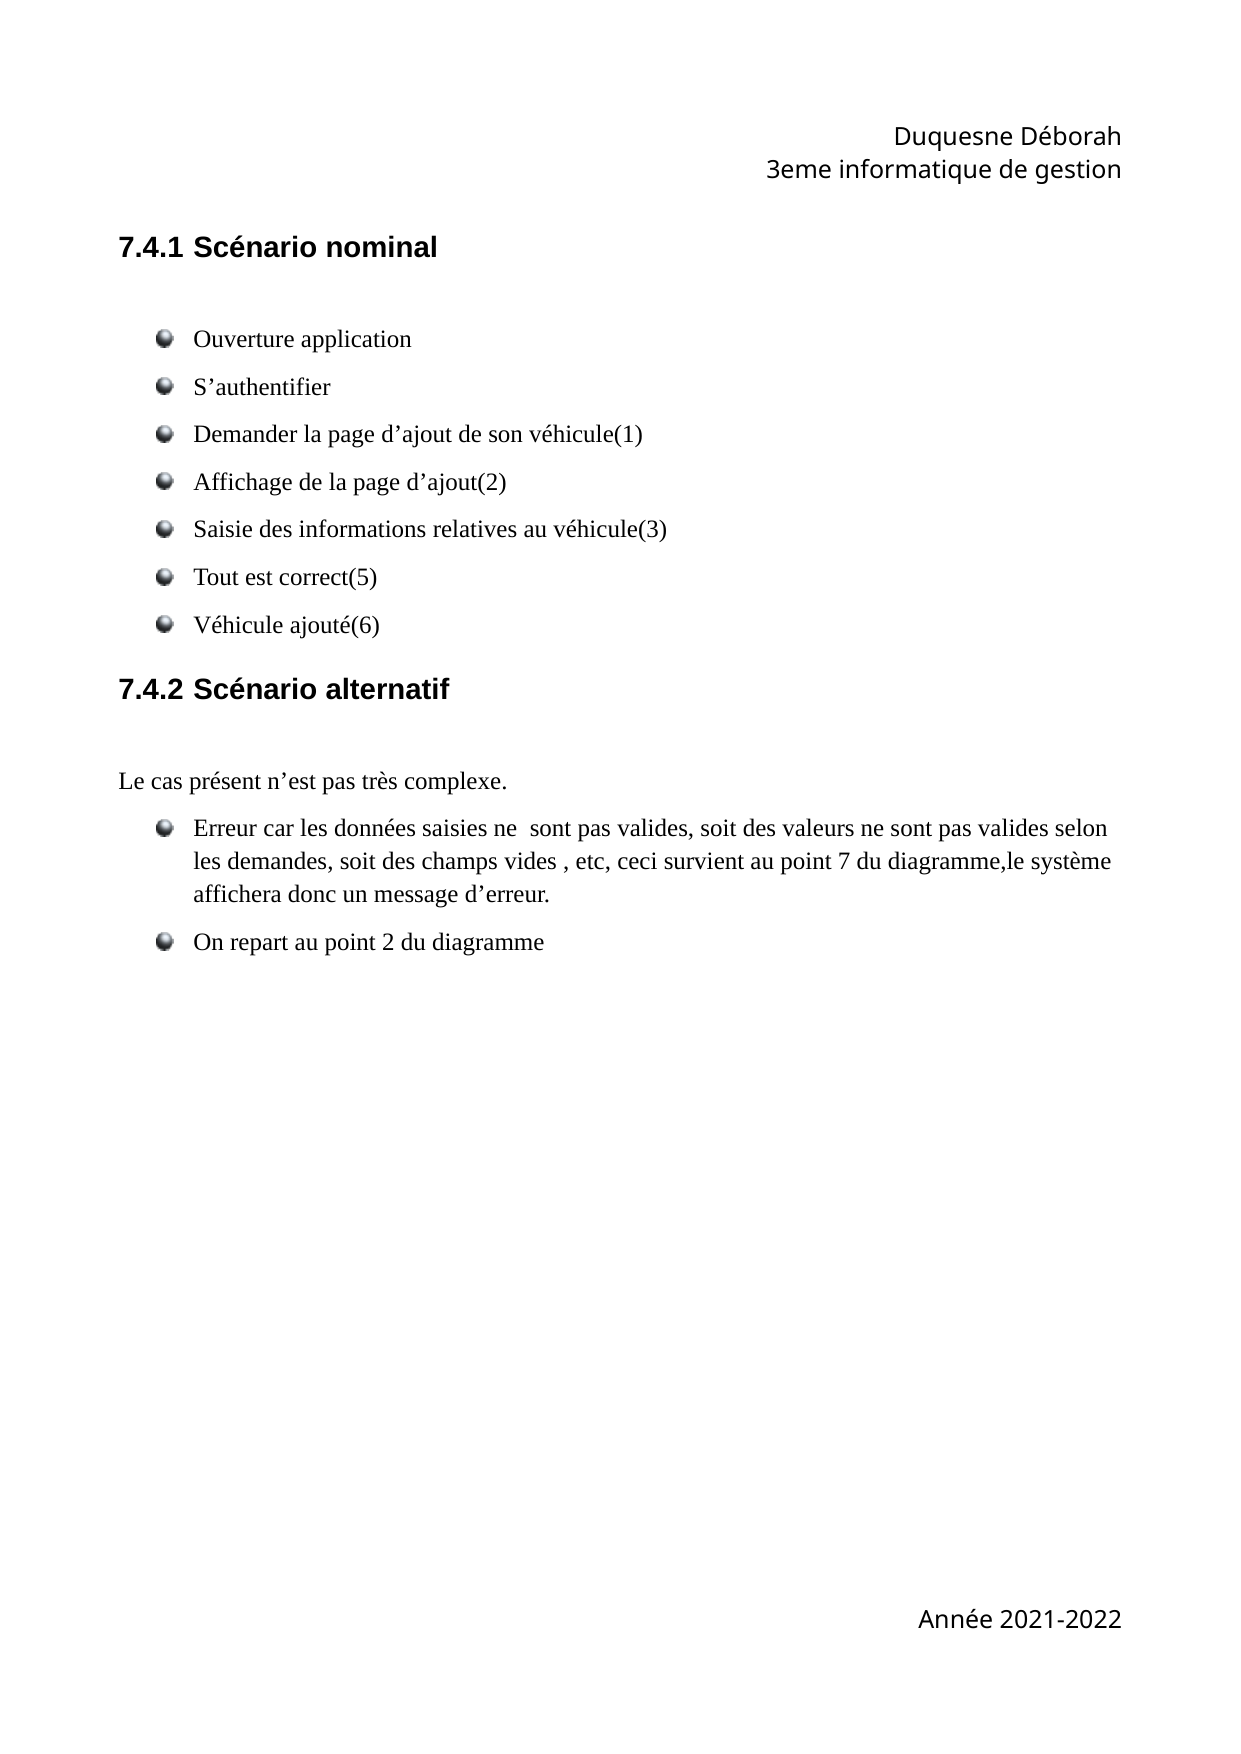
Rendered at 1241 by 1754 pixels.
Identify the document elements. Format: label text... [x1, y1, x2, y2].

picture [156, 932, 174, 951]
list Demander la page d’ajout de son véhicule(1) [156, 419, 1122, 448]
list Ouverture application [156, 324, 1122, 353]
list Affichage de la page d’ajout(2) [156, 467, 1122, 496]
subtitle Scénario alternatif [118, 672, 1122, 706]
picture [156, 472, 174, 490]
picture [156, 568, 174, 586]
text Le cas présent n’est pas très complexe. [118, 766, 1122, 794]
list S’authentifier [156, 372, 1122, 401]
picture [156, 329, 174, 348]
list Véhicule ajouté(6) [156, 610, 1122, 638]
subtitle Scénario nominal [118, 230, 1122, 264]
picture [156, 615, 174, 633]
picture [156, 377, 174, 395]
picture [156, 425, 174, 443]
list Erreur car les données saisies ne sont pas valides, soit des valeurs ne sont pas valides selon les demandes, soit des champs vides , etc, ceci survient au point 7 du diagramme,le système affichera donc un message d’erreur. [156, 813, 1122, 908]
list Tout est correct(5) [156, 562, 1122, 591]
picture [156, 520, 174, 538]
list Saisie des informations relatives au véhicule(3) [156, 514, 1122, 543]
list On repart au point 2 du diagramme [156, 927, 1122, 956]
picture [156, 819, 174, 837]
